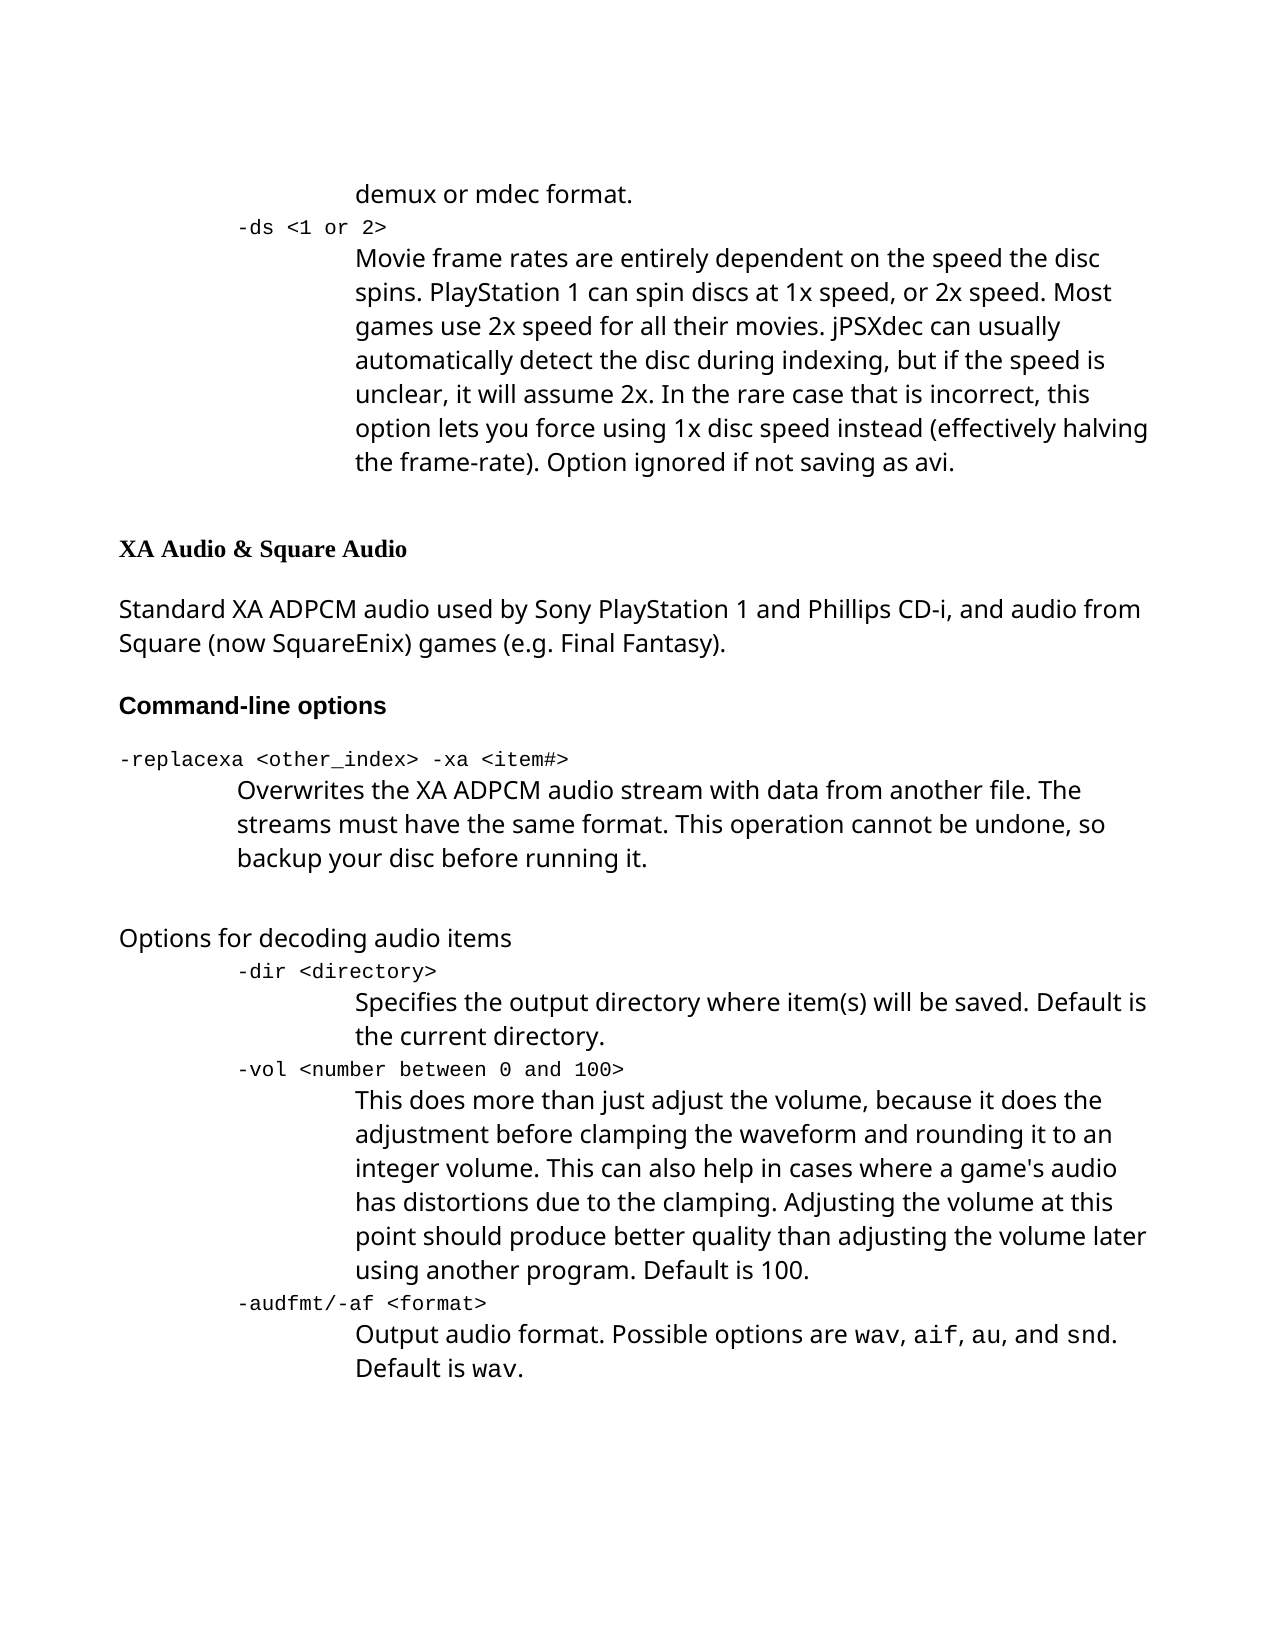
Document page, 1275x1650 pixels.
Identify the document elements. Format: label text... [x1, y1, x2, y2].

text -dir <directory> [237, 961, 1156, 985]
subtitle Command-line options [118, 691, 1156, 719]
text Options for decoding audio items [118, 921, 1156, 955]
text -ds <1 or 2> [237, 217, 1156, 241]
text Standard XA ADPCM audio used by Sony PlayStation 1 and Phillips CD-i, and audio from Square (now SquareEnix) games (e.g. Final Fantasy). [118, 592, 1156, 660]
text demux or mdec format. [355, 177, 1156, 211]
text This does more than just adjust the volume, because it does the adjustment before clamping the waveform and rounding it to an integer volume. This can also help in cases where a game's audio has distortions due to the clamping. Adjusting the volume at this point should produce better quality than adjusting the volume later using another program. Default is 100. [355, 1083, 1156, 1287]
text -vol <number between 0 and 100> [237, 1059, 1156, 1083]
text -replacexa <other_index> -xa <item#> [118, 749, 1156, 773]
text Movie frame rates are entirely dependent on the speed the disc spins. PlayStation 1 can spin discs at 1x speed, or 2x speed. Most games use 2x speed for all their movies. jPSXdec can usually automatically detect the disc during indexing, but if the speed is unclear, it will assume 2x. In the rare case that is incorrect, this option lets you force using 1x disc speed instead (effectively halving the frame-rate). Option ignored if not saving as avi. [355, 241, 1156, 479]
text Output audio format. Possible options are wav, aif, au, and snd. Default is wav. [355, 1317, 1156, 1385]
text Specifies the output directory where item(s) will be saved. Default is the current directory. [355, 985, 1156, 1053]
text -audfmt/-af <format> [237, 1293, 1156, 1317]
subtitle XA Audio & Square Audio [118, 534, 1156, 562]
text Overwrites the XA ADPCM audio stream with data from another file. The streams must have the same format. This operation cannot be undone, so backup your disc before running it. [237, 773, 1156, 875]
